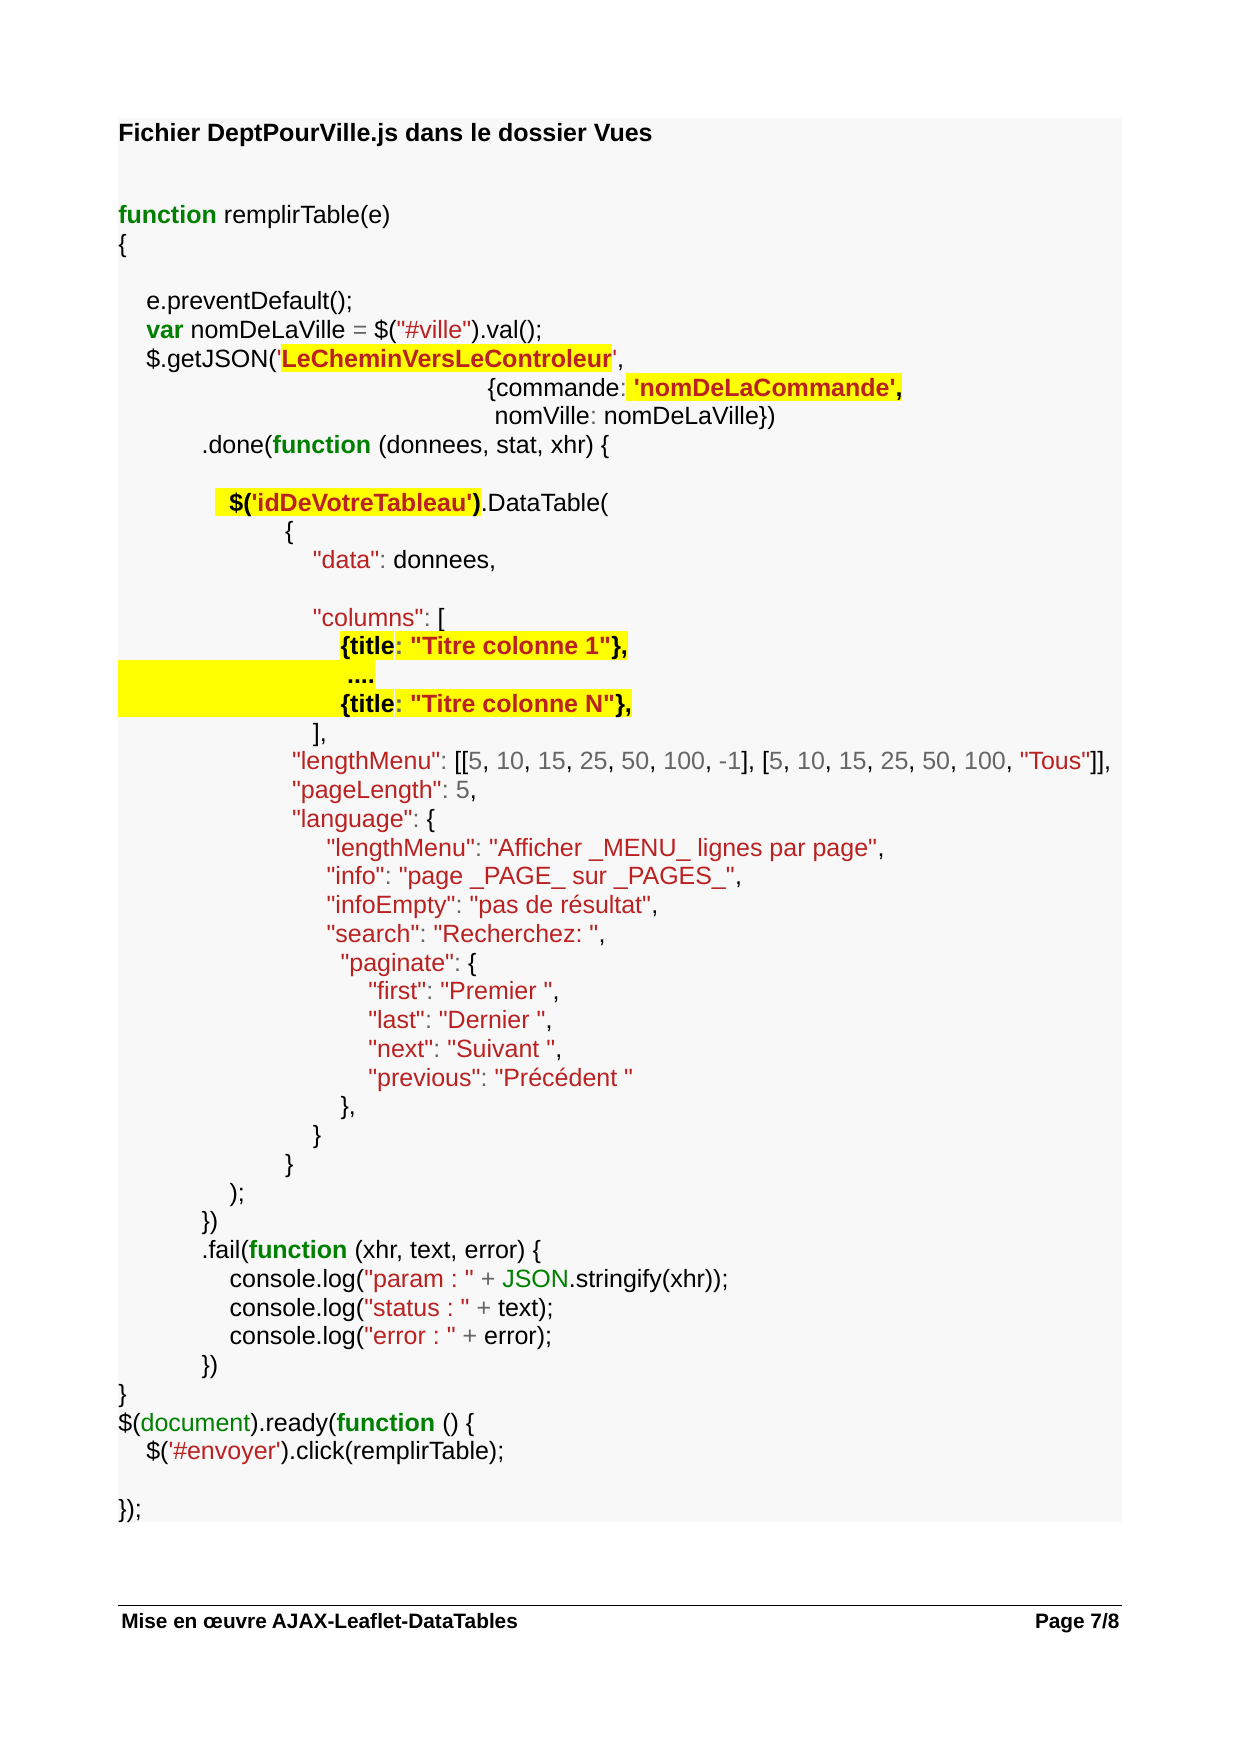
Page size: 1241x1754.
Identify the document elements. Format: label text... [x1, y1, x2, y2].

text "first": "Premier ", [118, 976, 1122, 1005]
text .done(function (donnees, stat, xhr) { [118, 430, 1122, 459]
text ); [118, 1177, 1122, 1206]
text }, [118, 1091, 1122, 1120]
text }) [118, 1206, 1122, 1235]
text "language": { [118, 804, 1122, 832]
text } [118, 1149, 1122, 1177]
text console.log("param : " + JSON.stringify(xhr)); [118, 1264, 1122, 1292]
text } [118, 1379, 1122, 1407]
text $('#envoyer').click(remplirTable); [118, 1436, 1122, 1465]
text "pageLength": 5, [118, 775, 1122, 804]
text {title: "Titre colonne 1"}, [118, 631, 1122, 660]
text { [118, 229, 1122, 257]
text }) [118, 1350, 1122, 1379]
text "last": "Dernier ", [118, 1005, 1122, 1034]
text var nomDeLaVille = $("#ville").val(); [118, 315, 1122, 344]
text Fichier DeptPourVille.js dans le dossier Vues [118, 118, 1122, 147]
text $('idDeVotreTableau').DataTable( [118, 487, 1122, 516]
text "search": "Recherchez: ", [118, 919, 1122, 947]
text { [118, 516, 1122, 545]
text "lengthMenu": "Afficher _MENU_ lignes par page", [118, 832, 1122, 861]
text "previous": "Précédent " [118, 1062, 1122, 1091]
text {commande: 'nomDeLaCommande', [118, 372, 1122, 401]
text console.log("status : " + text); [118, 1292, 1122, 1321]
text "paginate": { [118, 947, 1122, 976]
text $.getJSON('LeCheminVersLeControleur', [118, 344, 1122, 372]
text console.log("error : " + error); [118, 1321, 1122, 1350]
text "columns": [ [118, 602, 1122, 631]
text $(document).ready(function () { [118, 1407, 1122, 1436]
text "lengthMenu": [[5, 10, 15, 25, 50, 100, -1], [5, 10, 15, 25, 50, 100, "Tous"]], [118, 746, 1122, 775]
text ], [118, 717, 1122, 746]
text {title: "Titre colonne N"}, [118, 689, 1122, 717]
text e.preventDefault(); [118, 286, 1122, 315]
text "infoEmpty": "pas de résultat", [118, 890, 1122, 919]
text nomVille: nomDeLaVille}) [118, 401, 1122, 430]
text .fail(function (xhr, text, error) { [118, 1235, 1122, 1264]
text } [118, 1120, 1122, 1149]
text function remplirTable(e) [118, 200, 1122, 229]
text "data": donnees, [118, 545, 1122, 574]
text "info": "page _PAGE_ sur _PAGES_", [118, 861, 1122, 890]
text "next": "Suivant ", [118, 1034, 1122, 1062]
text }); [118, 1494, 1122, 1522]
text .... [118, 660, 1122, 689]
